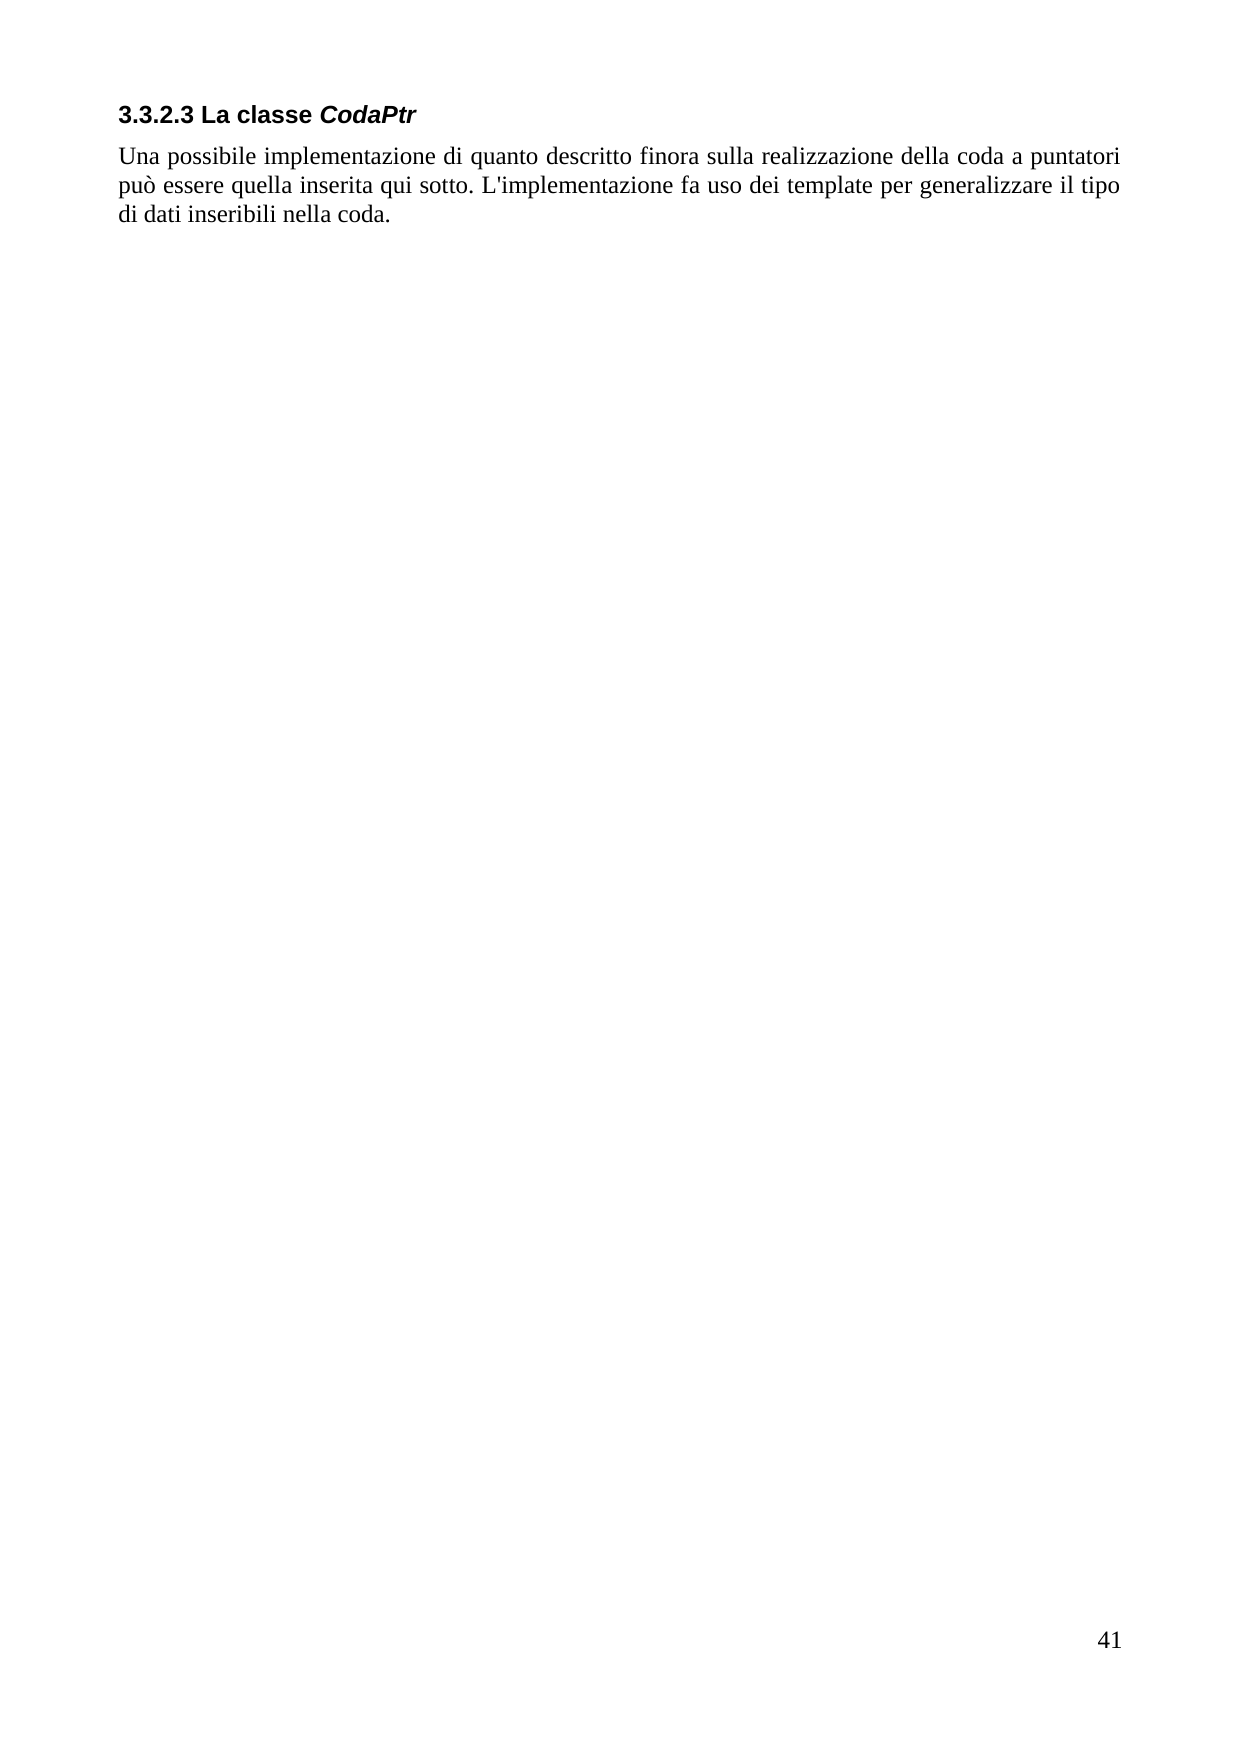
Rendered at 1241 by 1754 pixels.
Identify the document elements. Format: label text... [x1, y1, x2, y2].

text Una possibile implementazione di quanto descritto finora sulla realizzazione della coda a puntatori può essere quella inserita qui sotto. L'implementazione fa uso dei template per generalizzare il tipo di dati inseribili nella coda. [118, 141, 1122, 228]
subtitle 3.3.2.3 La classe CodaPtr [118, 100, 1122, 129]
